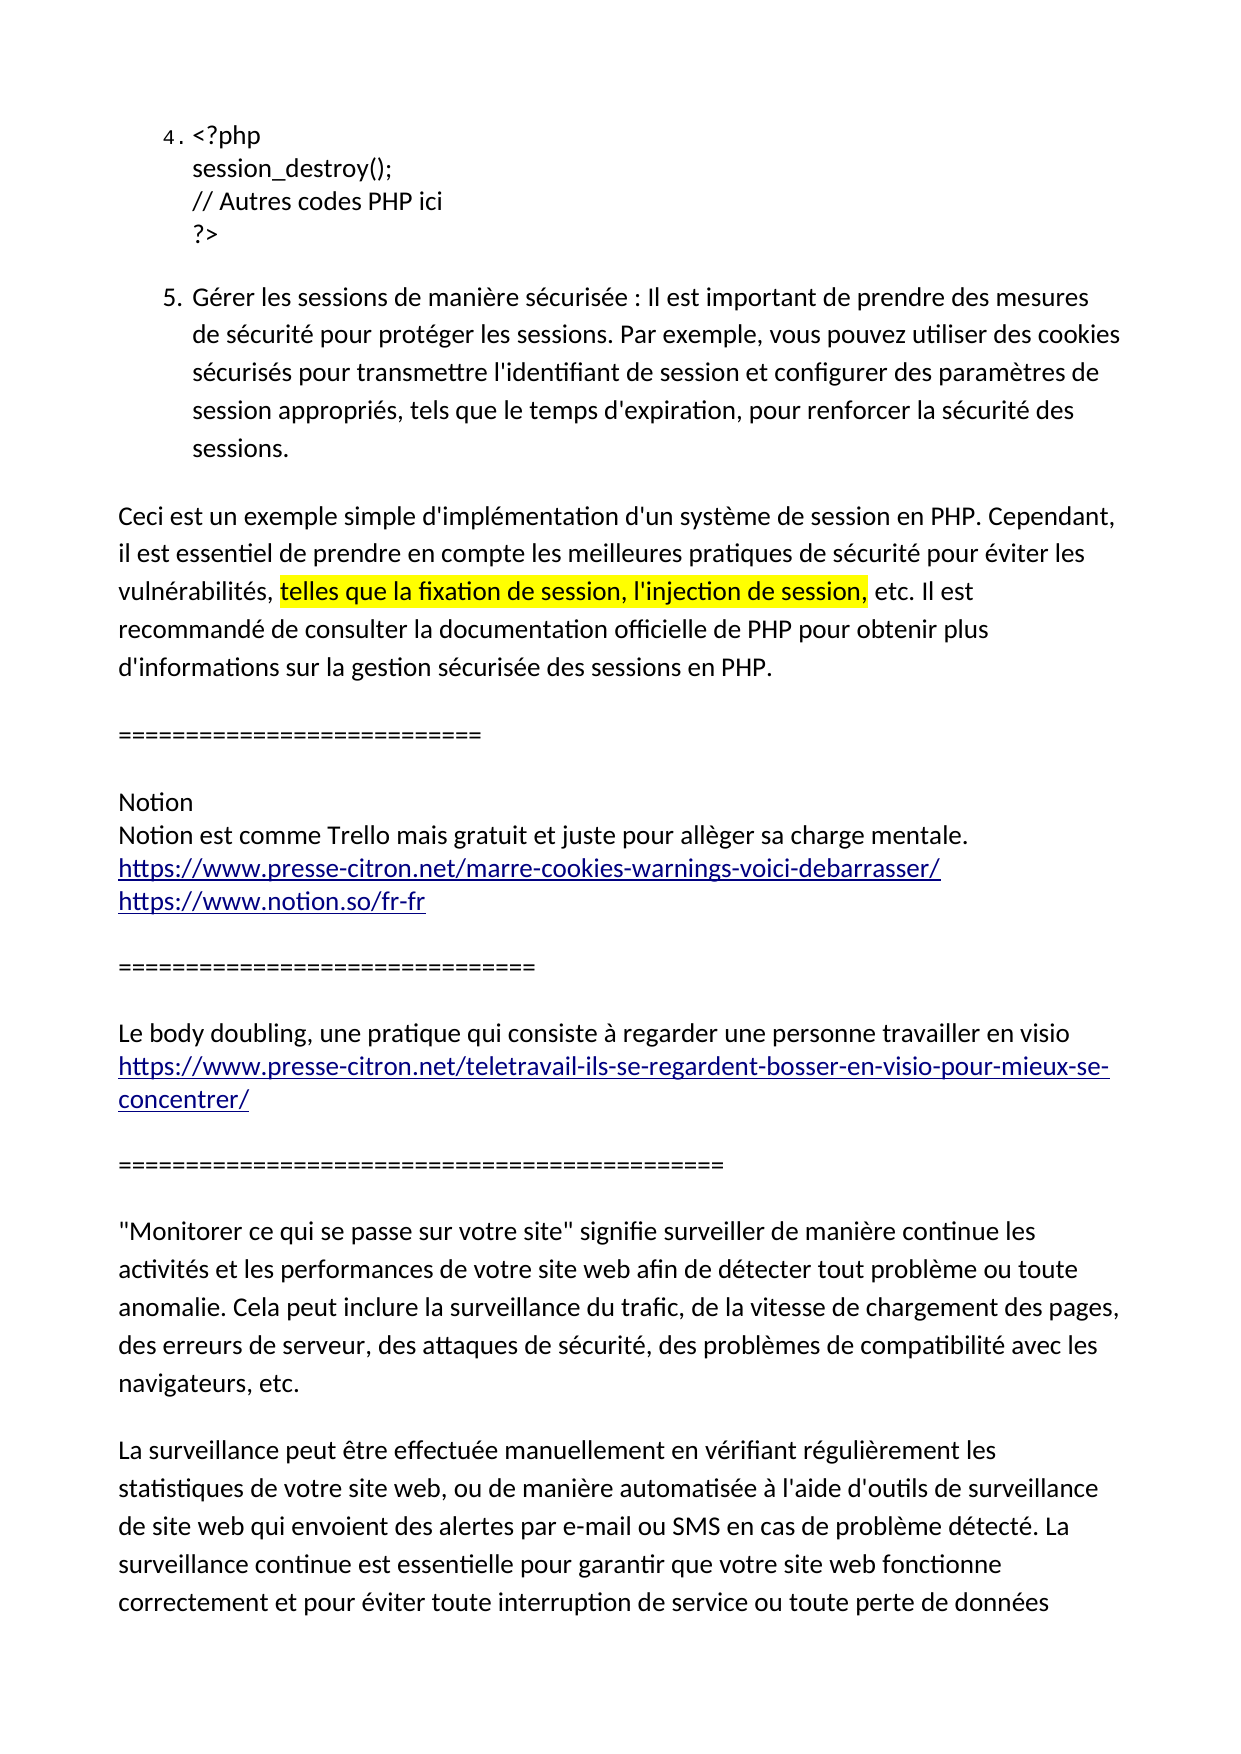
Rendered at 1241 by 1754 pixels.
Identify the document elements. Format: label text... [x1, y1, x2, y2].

text =========================== [118, 718, 1122, 751]
list // Autres codes PHP ici [162, 184, 1122, 217]
text https://www.notion.so/fr-fr [118, 884, 1122, 917]
text Le body doubling, une pratique qui consiste à regarder une personne travailler en visio [118, 1016, 1122, 1049]
list <?php [162, 118, 1122, 151]
text https://www.presse-citron.net/teletravail-ils-se-regardent-bosser-en-visio-pour-mieux-se-concentrer/ [118, 1049, 1122, 1115]
text La surveillance peut être effectuée manuellement en vérifiant régulièrement les statistiques de votre site web, ou de manière automatisée à l'aide d'outils de surveillance de site web qui envoient des alertes par e-mail ou SMS en cas de problème détecté. La surveillance continue est essentielle pour garantir que votre site web fonctionne correctement et pour éviter toute interruption de service ou toute perte de données [118, 1433, 1122, 1618]
text Ceci est un exemple simple d'implémentation d'un système de session en PHP. Cependant, il est essentiel de prendre en compte les meilleures pratiques de sécurité pour éviter les vulnérabilités, telles que la fixation de session, l'injection de session, etc. Il est recommandé de consulter la documentation officielle de PHP pour obtenir plus d'informations sur la gestion sécurisée des sessions en PHP. [118, 499, 1122, 683]
text "Monitorer ce qui se passe sur votre site" signifie surveiller de manière continue les activités et les performances de votre site web afin de détecter tout problème ou toute anomalie. Cela peut inclure la surveillance du trafic, de la vitesse de chargement des pages, des erreurs de serveur, des attaques de sécurité, des problèmes de compatibilité avec les navigateurs, etc. [118, 1214, 1122, 1399]
list ?> [162, 217, 1122, 250]
text =============================== [118, 950, 1122, 983]
text https://www.presse-citron.net/marre-cookies-warnings-voici-debarrasser/ [118, 851, 1122, 884]
text Notion [118, 785, 1122, 818]
text ============================================= [118, 1148, 1122, 1181]
list Gérer les sessions de manière sécurisée : Il est important de prendre des mesures de sécurité pour protéger les sessions. Par exemple, vous pouvez utiliser des cookies sécurisés pour transmettre l'identifiant de session et configurer des paramètres de session appropriés, tels que le temps d'expiration, pour renforcer la sécurité des sessions. [162, 280, 1122, 464]
list session_destroy(); [162, 151, 1122, 184]
text Notion est comme Trello mais gratuit et juste pour allèger sa charge mentale. [118, 818, 1122, 851]
